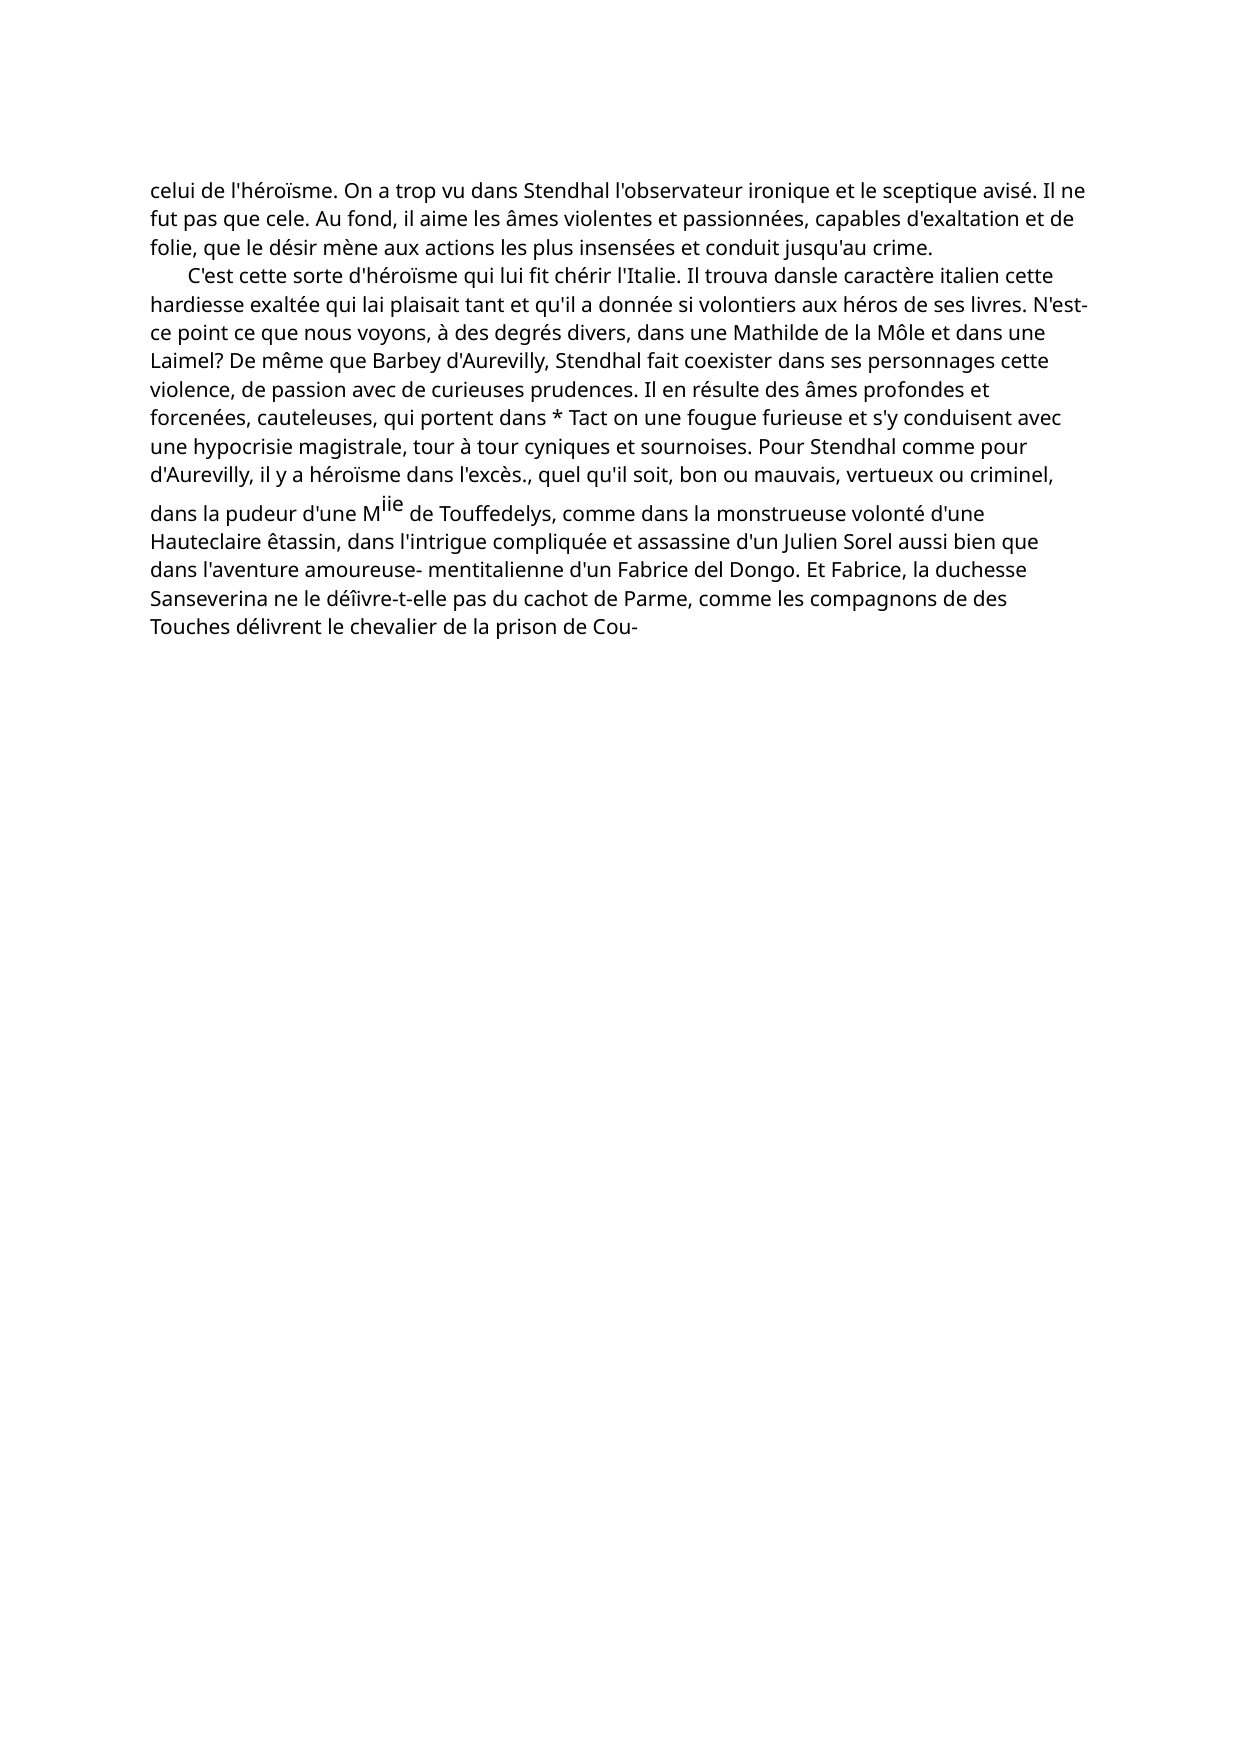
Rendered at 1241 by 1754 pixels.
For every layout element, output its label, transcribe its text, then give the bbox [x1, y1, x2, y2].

text C'est cette sorte d'héroïsme qui lui fit chérir l'Ita­lie. Il trouva dansle caractère italien cette hardiesse exaltée qui lai plaisait tant et qu'il a donnée si volontiers aux héros de ses livres. N'est-ce point ce que nous voyons, à des degrés divers, dans une Mathilde de la Môle et dans une Laimel? De même que Barbey d'Aurevilly, Stendhal fait coexister dans ses personnages cette violence, de passion avec de curieuses prudences. Il en résulte des âmes pro­fondes et forcenées, cauteleuses, qui portent dans * Tact on une fougue furieuse et s'y conduisent avec une hypocrisie magistrale, tour à tour cyniques et sournoises. Pour Stendhal comme pour d'Aure­villy, il y a héroïsme dans l'excès., quel qu'il soit, bon ou mauvais, vertueux ou criminel, dans la pudeur d'une Miie de Touffedelys, comme dans la monstrueuse volonté d'une Hauteclaire êtassin, dans l'intrigue compliquée et assassine d'un Julien Sorel aussi bien que dans l'aventure amoureuse- mentitalienne d'un Fabrice del Dongo. Et Fabrice, la duchesse Sanseverina ne le déîivre-t-elle pas du cachot de Parme, comme les compagnons de des Touches délivrent le chevalier de la prison de Cou- [150, 261, 1090, 641]
text celui de l'héroïsme. On a trop vu dans Stendhal l'observateur ironique et le sceptique avisé. Il ne fut pas que cele. Au fond, il aime les âmes violen­tes et passionnées, capables d'exaltation et de folie, que le désir mène aux actions les plus insensées et conduit jusqu'au crime. [150, 176, 1090, 261]
